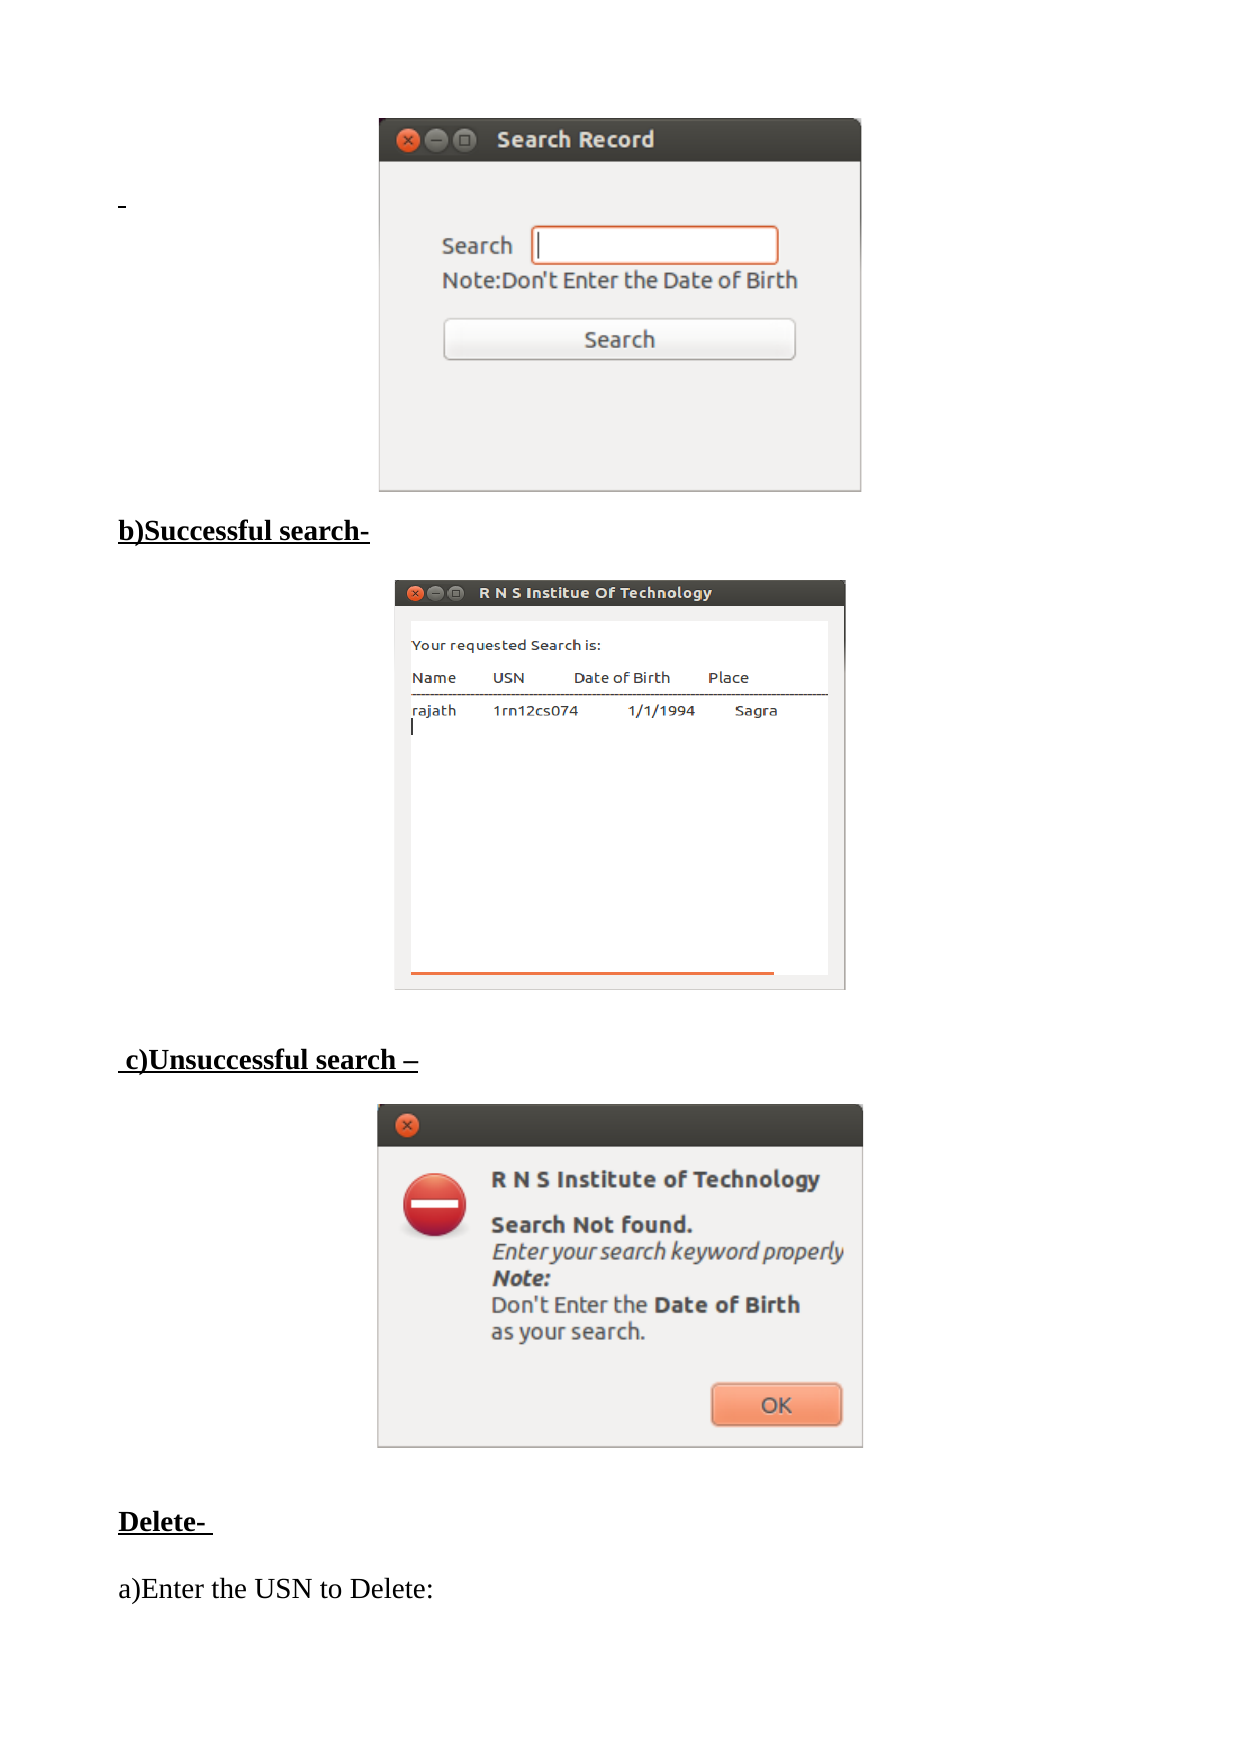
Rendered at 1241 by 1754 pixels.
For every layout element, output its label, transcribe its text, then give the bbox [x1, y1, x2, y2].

text Delete- [118, 1504, 1122, 1537]
picture [378, 118, 862, 492]
text a)Enter the USN to Delete: [118, 1571, 1122, 1604]
picture [394, 580, 846, 990]
text b)Successful search- [118, 513, 1122, 546]
picture [377, 1104, 864, 1448]
text c)Unsuccessful search – [118, 1042, 1122, 1076]
